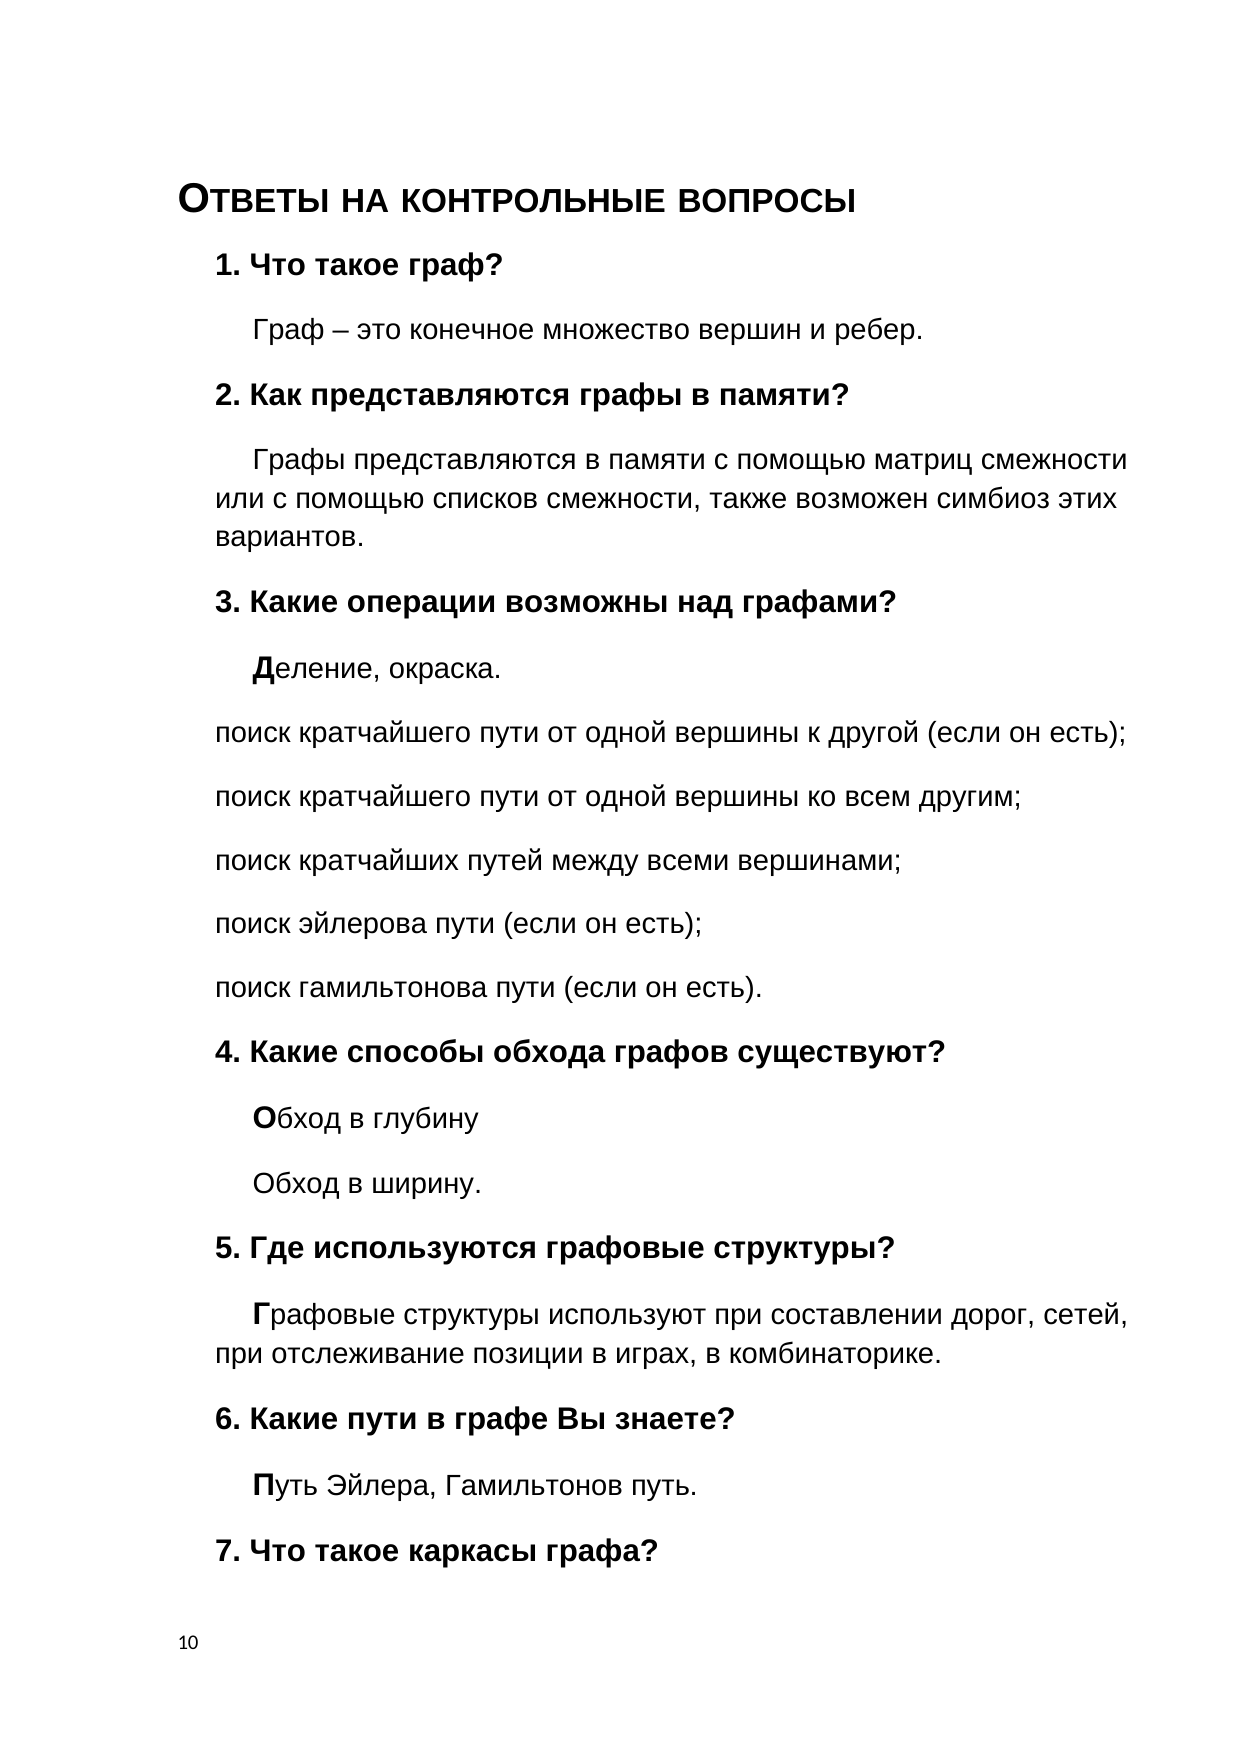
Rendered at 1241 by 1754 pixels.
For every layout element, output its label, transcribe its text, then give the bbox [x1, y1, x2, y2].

text Граф – это конечное множество вершин и ребер. [215, 312, 1152, 346]
text 1. Что такое граф? [215, 246, 1152, 282]
subtitle Ответы на контрольные вопросы [177, 173, 1152, 221]
text Графовые структуры используют при составлении дорог, сетей, при отслеживание позиции в играх, в комбинаторике. [215, 1295, 1152, 1370]
text 3. Какие операции возможны над графами? [215, 583, 1152, 619]
text Обход в ширину. [215, 1166, 1152, 1199]
text поиск кратчайшего пути от одной вершины к другой (если он есть); [215, 715, 1152, 749]
text поиск кратчайших путей между всеми вершинами; [215, 842, 1152, 876]
text Путь Эйлера, Гамильтонов путь. [215, 1466, 1152, 1502]
text 6. Какие пути в графе Вы знаете? [215, 1400, 1152, 1436]
text поиск эйлерова пути (если он есть); [215, 906, 1152, 939]
text Обход в глубину [215, 1099, 1152, 1135]
text поиск гамильтонова пути (если он есть). [215, 969, 1152, 1003]
text Графы представляются в памяти с помощью матриц смежности или с помощью списков смежности, также возможен симбиоз этих вариантов. [215, 442, 1152, 553]
text Деление, окраска. [215, 649, 1152, 685]
text 4. Какие способы обхода графов существуют? [215, 1033, 1152, 1069]
text 2. Как представляются графы в памяти? [215, 376, 1152, 412]
text 5. Где используются графовые структуры? [215, 1229, 1152, 1265]
text поиск кратчайшего пути от одной вершины ко всем другим; [215, 779, 1152, 812]
text 7. Что такое каркасы графа? [215, 1532, 1152, 1568]
